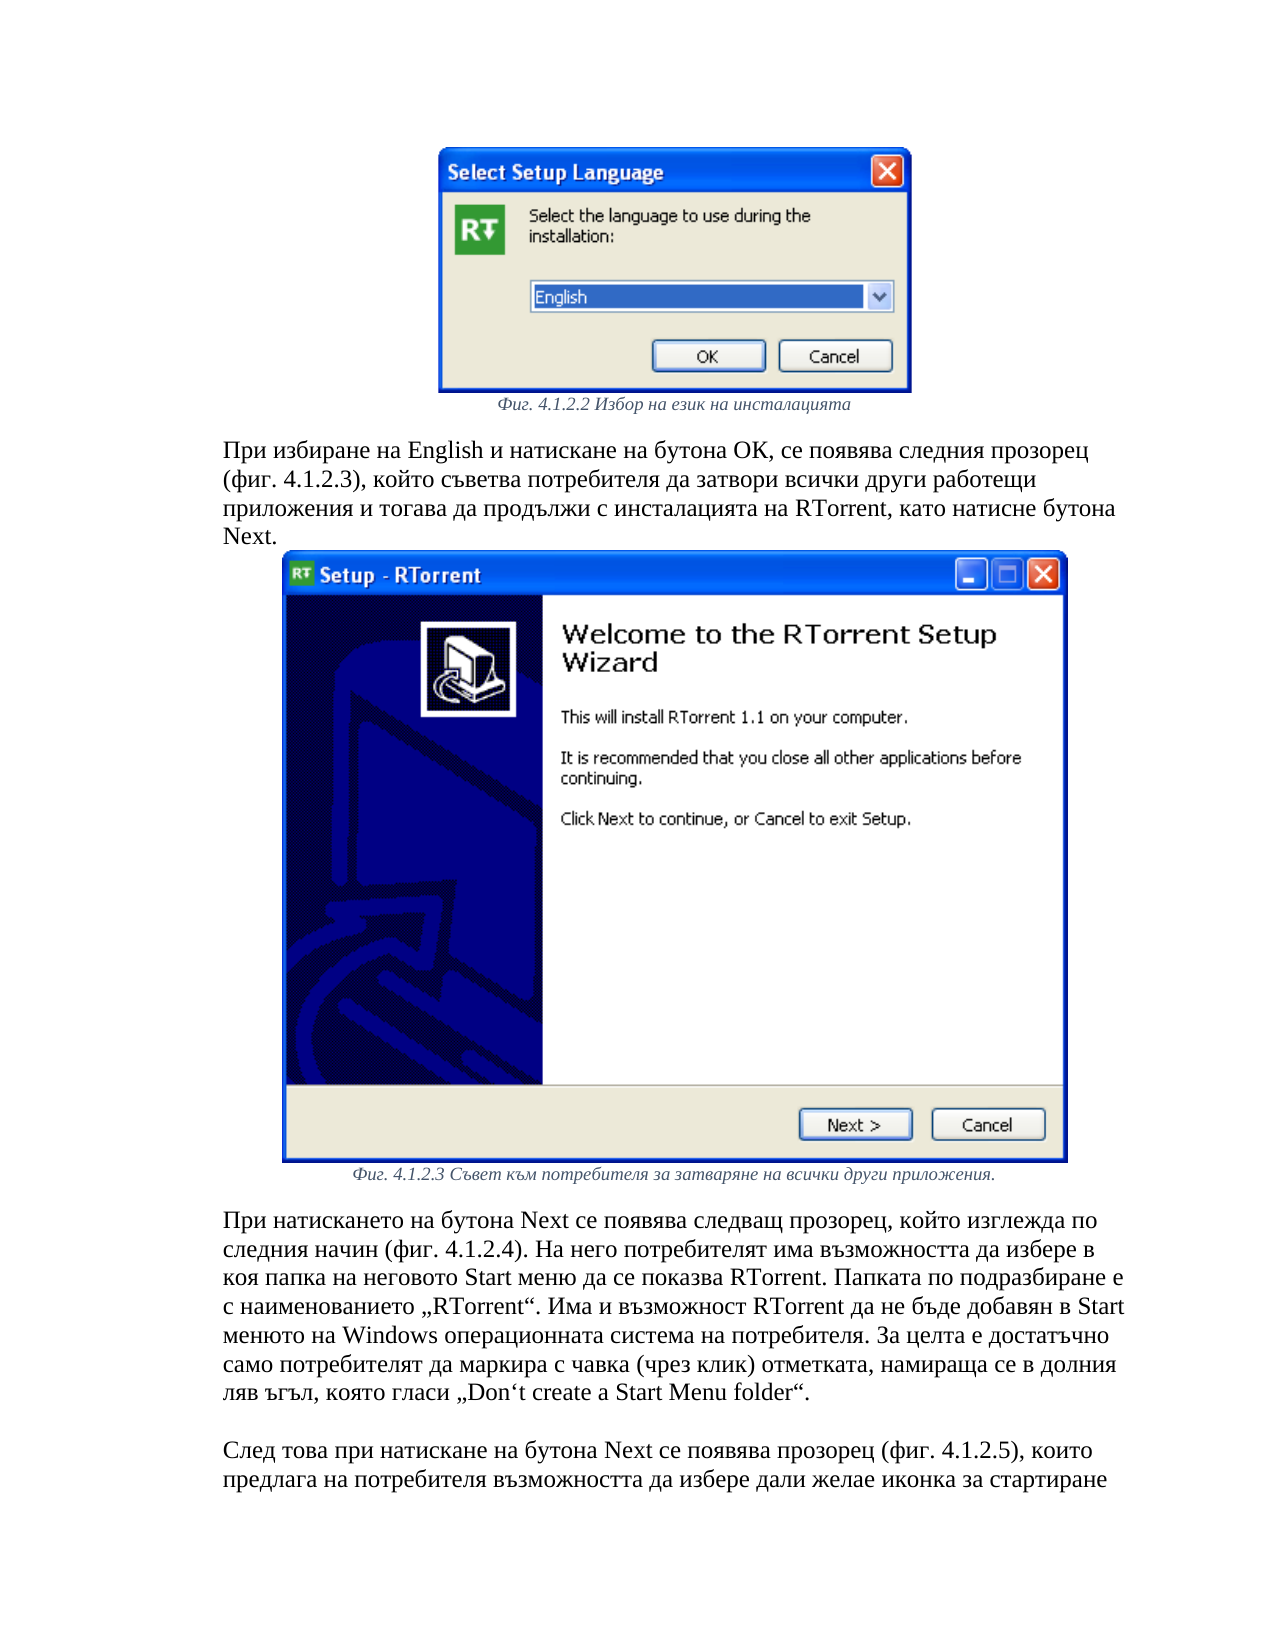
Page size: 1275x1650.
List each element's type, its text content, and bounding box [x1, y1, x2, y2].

text Фиг. 4.1.2.2 Избор на език на инсталацията [148, 393, 1127, 414]
list При избиране на English и натискане на бутона ОК, се появява следния прозорец (фиг. 4.1.2.3), който съветва потребителя да затвори всички други работещи приложения и тогава да продължи с инсталацията на RTorrent, като натисне бутона Next. [223, 435, 1127, 550]
text След това при натискане на бутона Next се появява прозорец (фиг. 4.1.2.5), които предлага на потребителя възможността да избере дали желае иконка за стартиране [223, 1435, 1127, 1492]
text При натискането на бутона Next се появява следващ прозорец, който изглежда по следния начин (фиг. 4.1.2.4). На него потребителят има възможността да избере в коя папка на неговото Start меню да се показва RTorrent. Папката по подразбиране е с наименованието „RTorrent“. Има и възможност RTorrent да не бъде добавян в Start менюто на Windows операционната система на потребителя. За целта е достатъчно само потребителят да маркира с чавка (чрез клик) отметката, намираща се в долния ляв ъгъл, която гласи „Don‘t create a Start Menu folder“. [223, 1205, 1127, 1406]
text Фиг. 4.1.2.3 Съвет към потребителя за затваряне на всички други приложения. [148, 1163, 1127, 1184]
